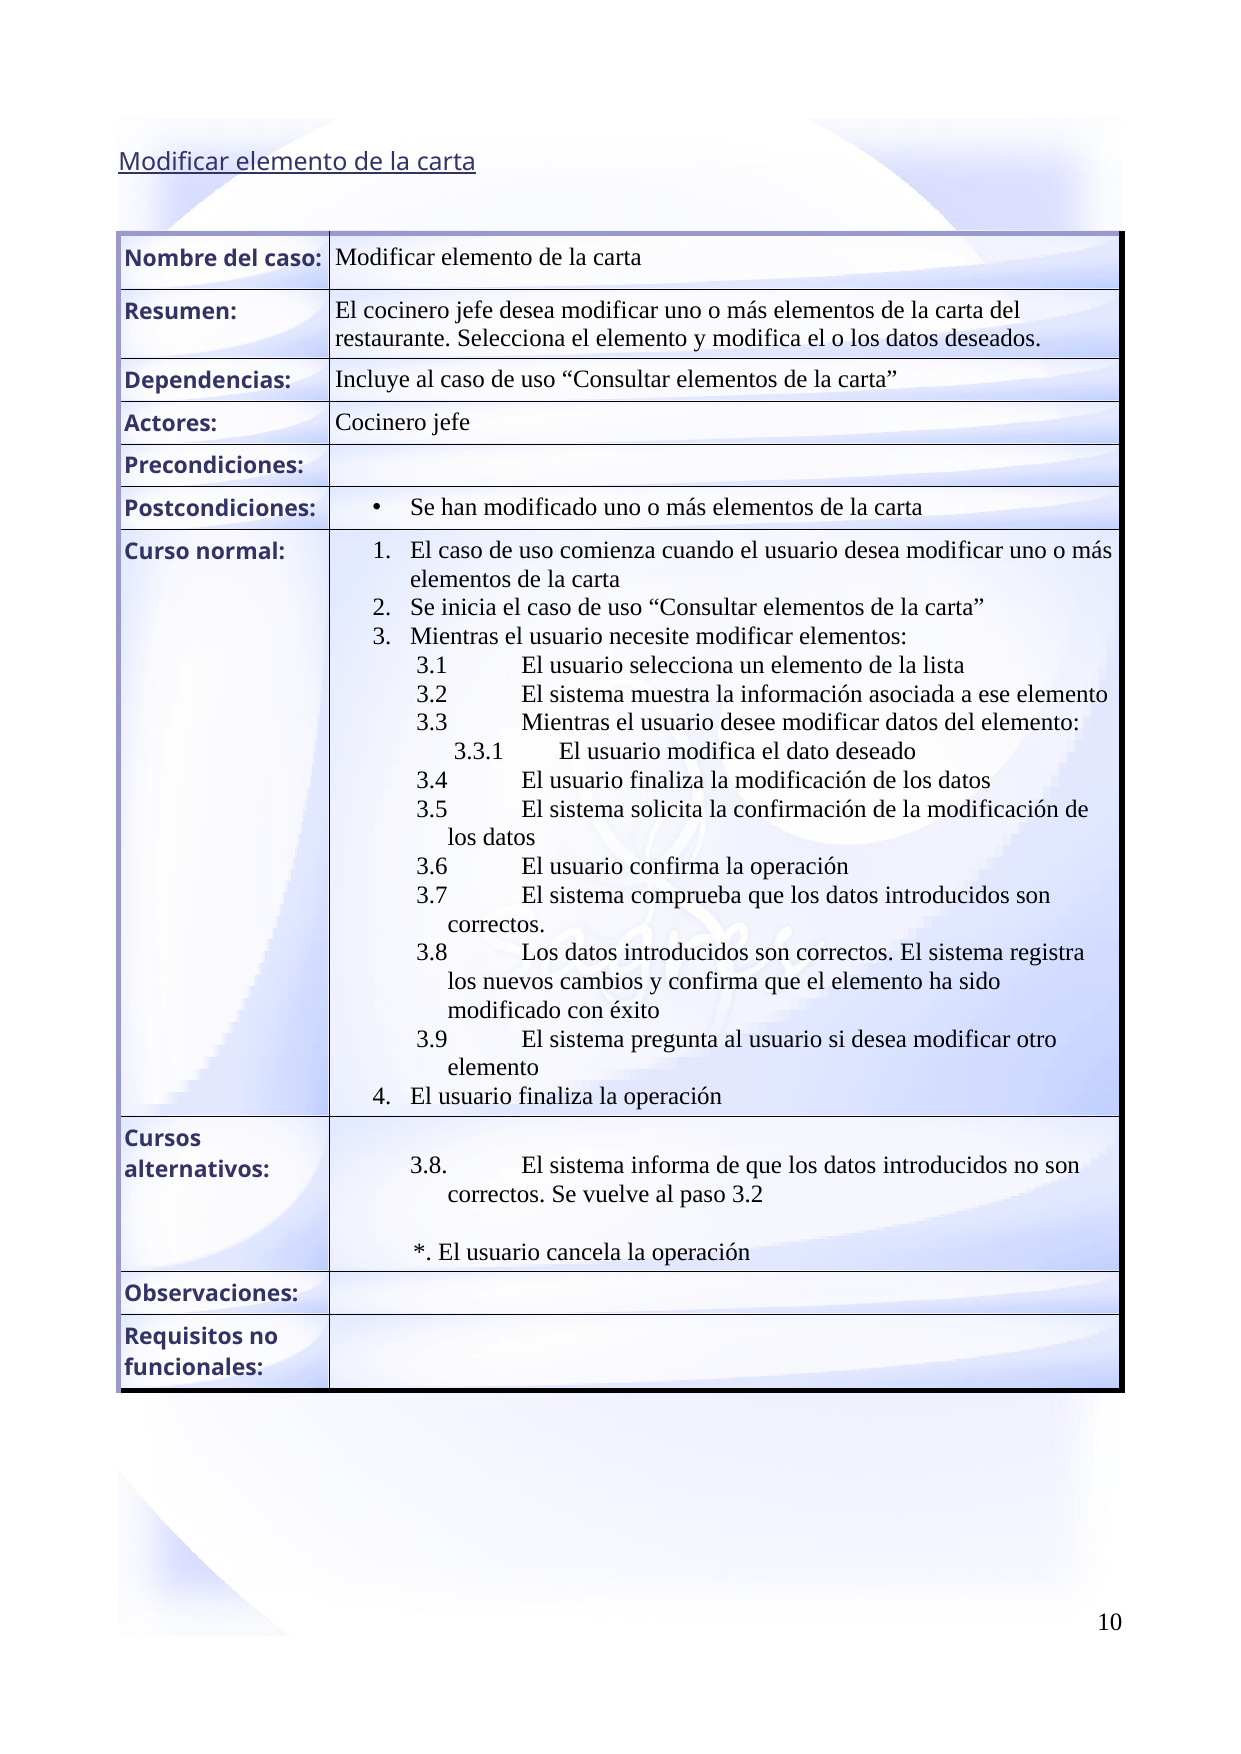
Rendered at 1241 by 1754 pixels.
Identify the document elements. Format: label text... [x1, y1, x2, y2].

table_header Modificar elemento de la carta [330, 236, 1119, 289]
table_cell Se han modificado uno o más elementos de la carta [330, 487, 1119, 529]
table_cell Cursos alternativos: [121, 1117, 329, 1271]
table_cell Requisitos no funcionales: [121, 1315, 329, 1388]
table_cell [330, 445, 1119, 486]
table_cell El sistema informa de que los datos introducidos no son correctos. Se vuelve al paso 3.2 *. El usuario cancela la operación [330, 1117, 1119, 1271]
table_cell Observaciones: [121, 1272, 329, 1314]
table_cell El caso de uso comienza cuando el usuario desea modificar uno o más elementos de la carta Se inicia el caso de uso “Consultar elementos de la carta” Mientras el usuario necesite modificar elementos: El usuario selecciona un elemento de la lista El sistema muestra la información asociada a ese elemento Mientras el usuario desee modificar datos del elemento: El usuario modifica el dato deseado El usuario finaliza la modificación de los datos El sistema solicita la confirmación de la modificación de los datos El usuario confirma la operación El sistema comprueba que los datos introducidos son correctos. Los datos introducidos son correctos. El sistema registra los nuevos cambios y confirma que el elemento ha sido modificado con éxito El sistema pregunta al usuario si desea modificar otro elemento El usuario finaliza la operación [330, 530, 1119, 1116]
table_cell Incluye al caso de uso “Consultar elementos de la carta” [330, 359, 1119, 401]
picture [118, 177, 1122, 231]
table_cell Cocinero jefe [330, 402, 1119, 443]
table_cell [330, 1272, 1119, 1314]
picture [118, 1393, 1122, 1636]
subtitle Modificar elemento de la carta [118, 143, 1122, 177]
table_cell [330, 1315, 1119, 1388]
table_cell Actores: [121, 402, 329, 443]
table_cell Dependencias: [121, 359, 329, 401]
table_cell Precondiciones: [121, 445, 329, 486]
table_header Nombre del caso: [121, 236, 329, 289]
picture [118, 118, 1122, 143]
table_cell Resumen: [121, 290, 329, 358]
table_cell Curso normal: [121, 530, 329, 1116]
table_cell El cocinero jefe desea modificar uno o más elementos de la carta del restaurante. Selecciona el elemento y modifica el o los datos deseados. [330, 290, 1119, 358]
table_cell Postcondiciones: [121, 487, 329, 529]
